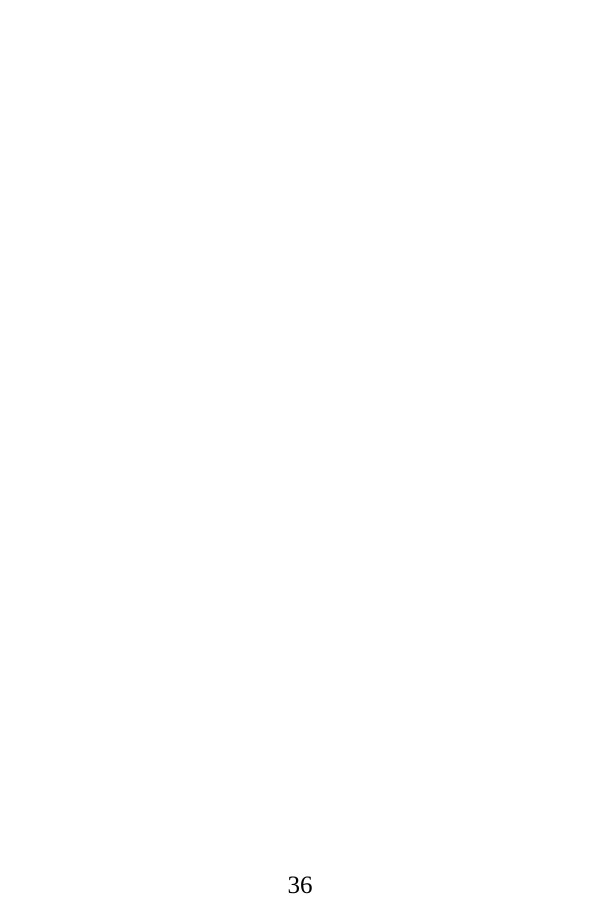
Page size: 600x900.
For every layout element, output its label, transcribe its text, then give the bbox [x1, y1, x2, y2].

text . . . [37, 787, 562, 809]
text I made food and drove to Open Folk, mainly to see Ryan. I was feeling very tired after that, so after helping stack chairs, I drove home, made more food and fell asleep. [37, 242, 562, 333]
text . . . [37, 196, 562, 219]
text I slept more than I had been lately and dreamt less crazily, but still had a very awake period from 5-8. I woke again at 1045, drank two cups of coffee and managed my calendar, wrote in my journal. [37, 83, 562, 174]
text IV.XVIII [37, 355, 562, 378]
text IV.XIX [37, 628, 562, 651]
text I picked up Kevin and drove to the shed, where we started making music at 1030. at six, we drove to his house, where we had Dulci band rehearsal til 930. I went to UJ after that, ate a felafel burger with tots, drank an Athletic, drove home and took a bath. I was feeling clean and restless, so I put on some shorts, a T-shirt and walked up to the Country Club for another Mathletic. I went home and listened to Hannah Kaminer songs. [37, 401, 562, 605]
text IV.XVII [37, 37, 562, 60]
text I woke after a nice rain, made a cup of coffee, listened to Heavy on the Vine, packed my drums in the convertible, called my dad, ate a banana, made another cup of coffee and wrote in my journal. [37, 673, 562, 764]
